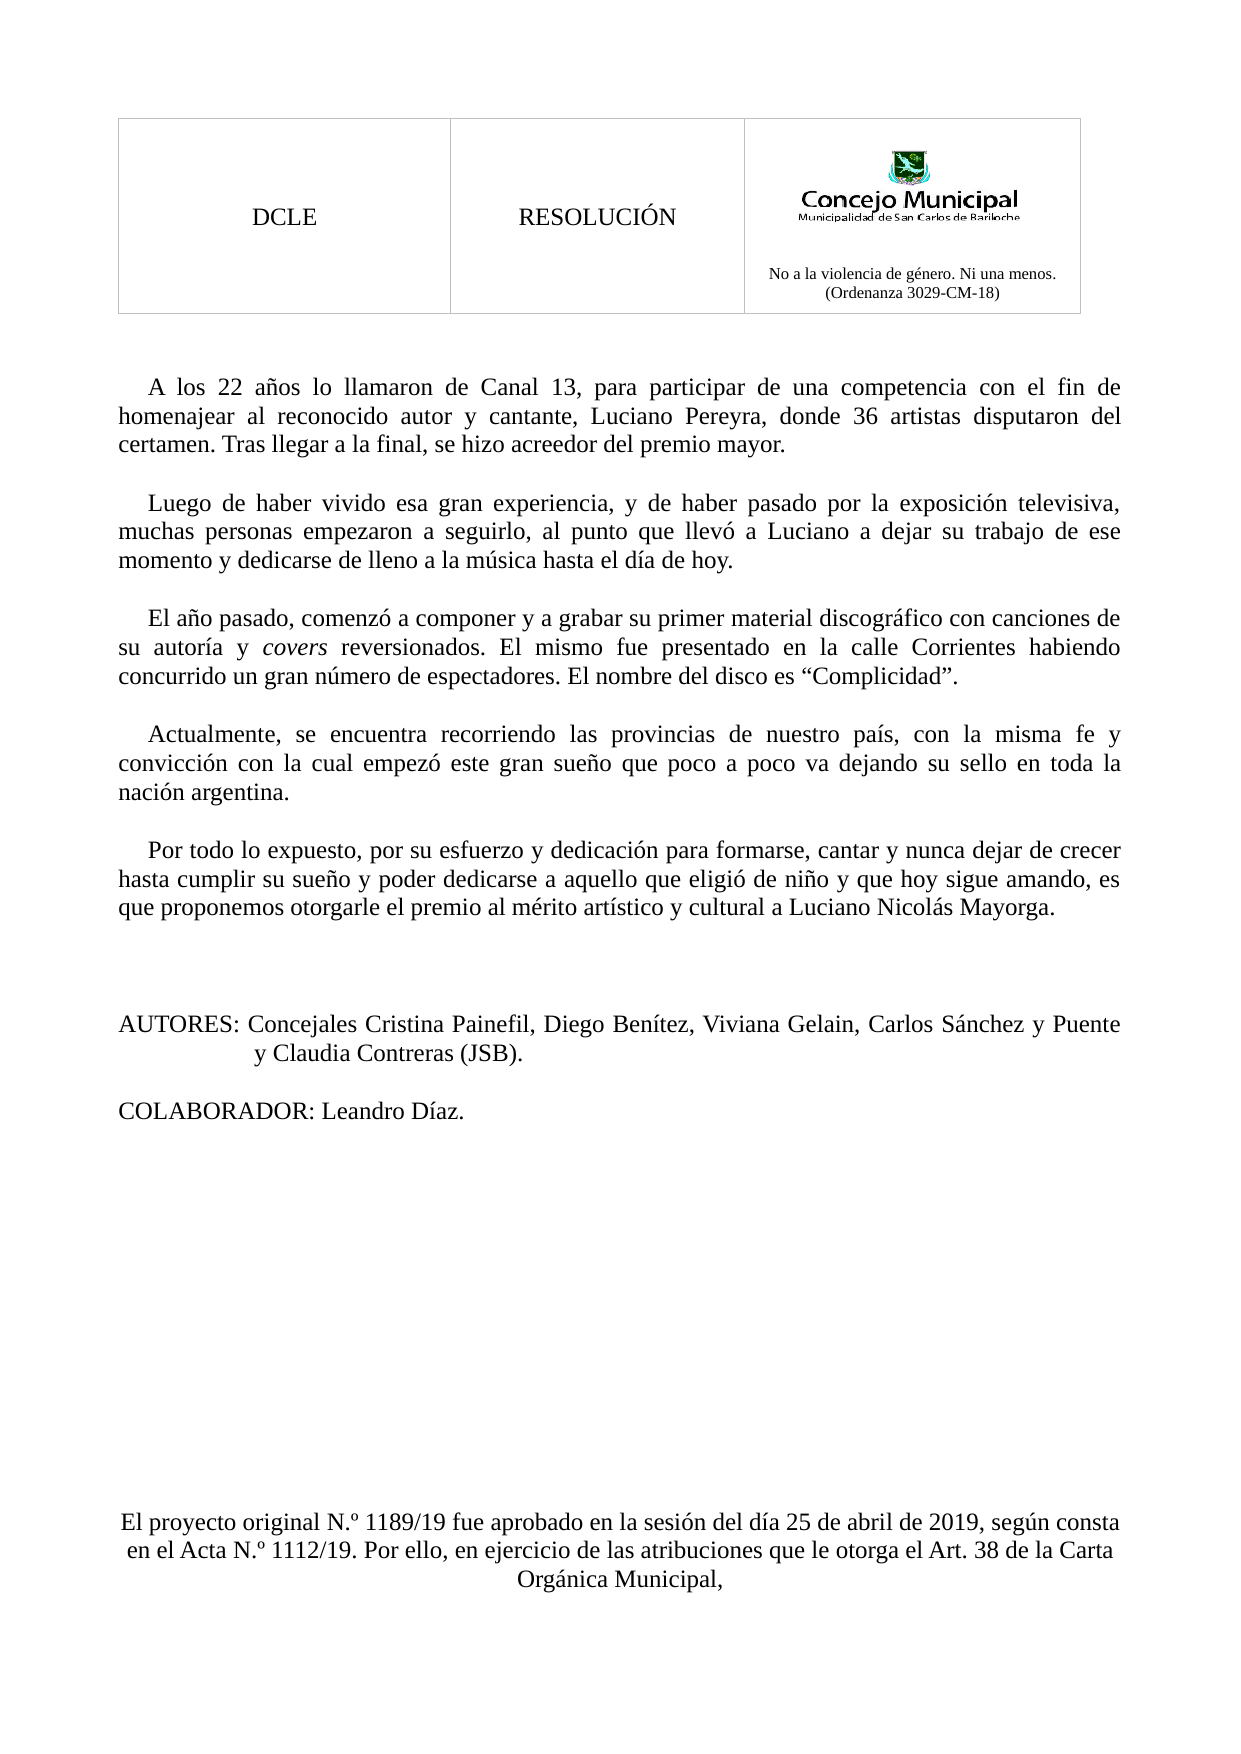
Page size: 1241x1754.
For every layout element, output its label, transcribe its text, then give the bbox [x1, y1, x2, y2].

text El proyecto original N.º 1189/19 fue aprobado en la sesión del día 25 de abril de 2019, según consta en el Acta N.º 1112/19. Por ello, en ejercicio de las atribuciones que le otorga el Art. 38 de la Carta Orgánica Municipal, [118, 1507, 1122, 1593]
text Por todo lo expuesto, por su esfuerzo y dedicación para formarse, cantar y nunca dejar de crecer hasta cumplir su sueño y poder dedicarse a aquello que eligió de niño y que hoy sigue amando, es que proponemos otorgarle el premio al mérito artístico y cultural a Luciano Nicolás Mayorga. [118, 835, 1122, 921]
text COLABORADOR: Leandro Díaz. [118, 1096, 1122, 1124]
text AUTORES: Concejales Cristina Painefil, Diego Benítez, Viviana Gelain, Carlos Sánchez y Puente y Claudia Contreras (JSB). [118, 1009, 1122, 1066]
text A los 22 años lo llamaron de Canal 13, para participar de una competencia con el fin de homenajear al reconocido autor y cantante, Luciano Pereyra, donde 36 artistas disputaron del certamen. Tras llegar a la final, se hizo acreedor del premio mayor. [118, 372, 1122, 458]
text Luego de haber vivido esa gran experiencia, y de haber pasado por la exposición televisiva, muchas personas empezaron a seguirlo, al punto que llevó a Luciano a dejar su trabajo de ese momento y dedicarse de lleno a la música hasta el día de hoy. [118, 488, 1122, 574]
text El año pasado, comenzó a componer y a grabar su primer material discográfico con canciones de su autoría y covers reversionados. El mismo fue presentado en la calle Corrientes habiendo concurrido un gran número de espectadores. El nombre del disco es “Complicidad”. [118, 603, 1122, 690]
text Actualmente, se encuentra recorriendo las provincias de nuestro país, con la misma fe y convicción con la cual empezó este gran sueño que poco a poco va dejando su sello en toda la nación argentina. [118, 719, 1122, 805]
